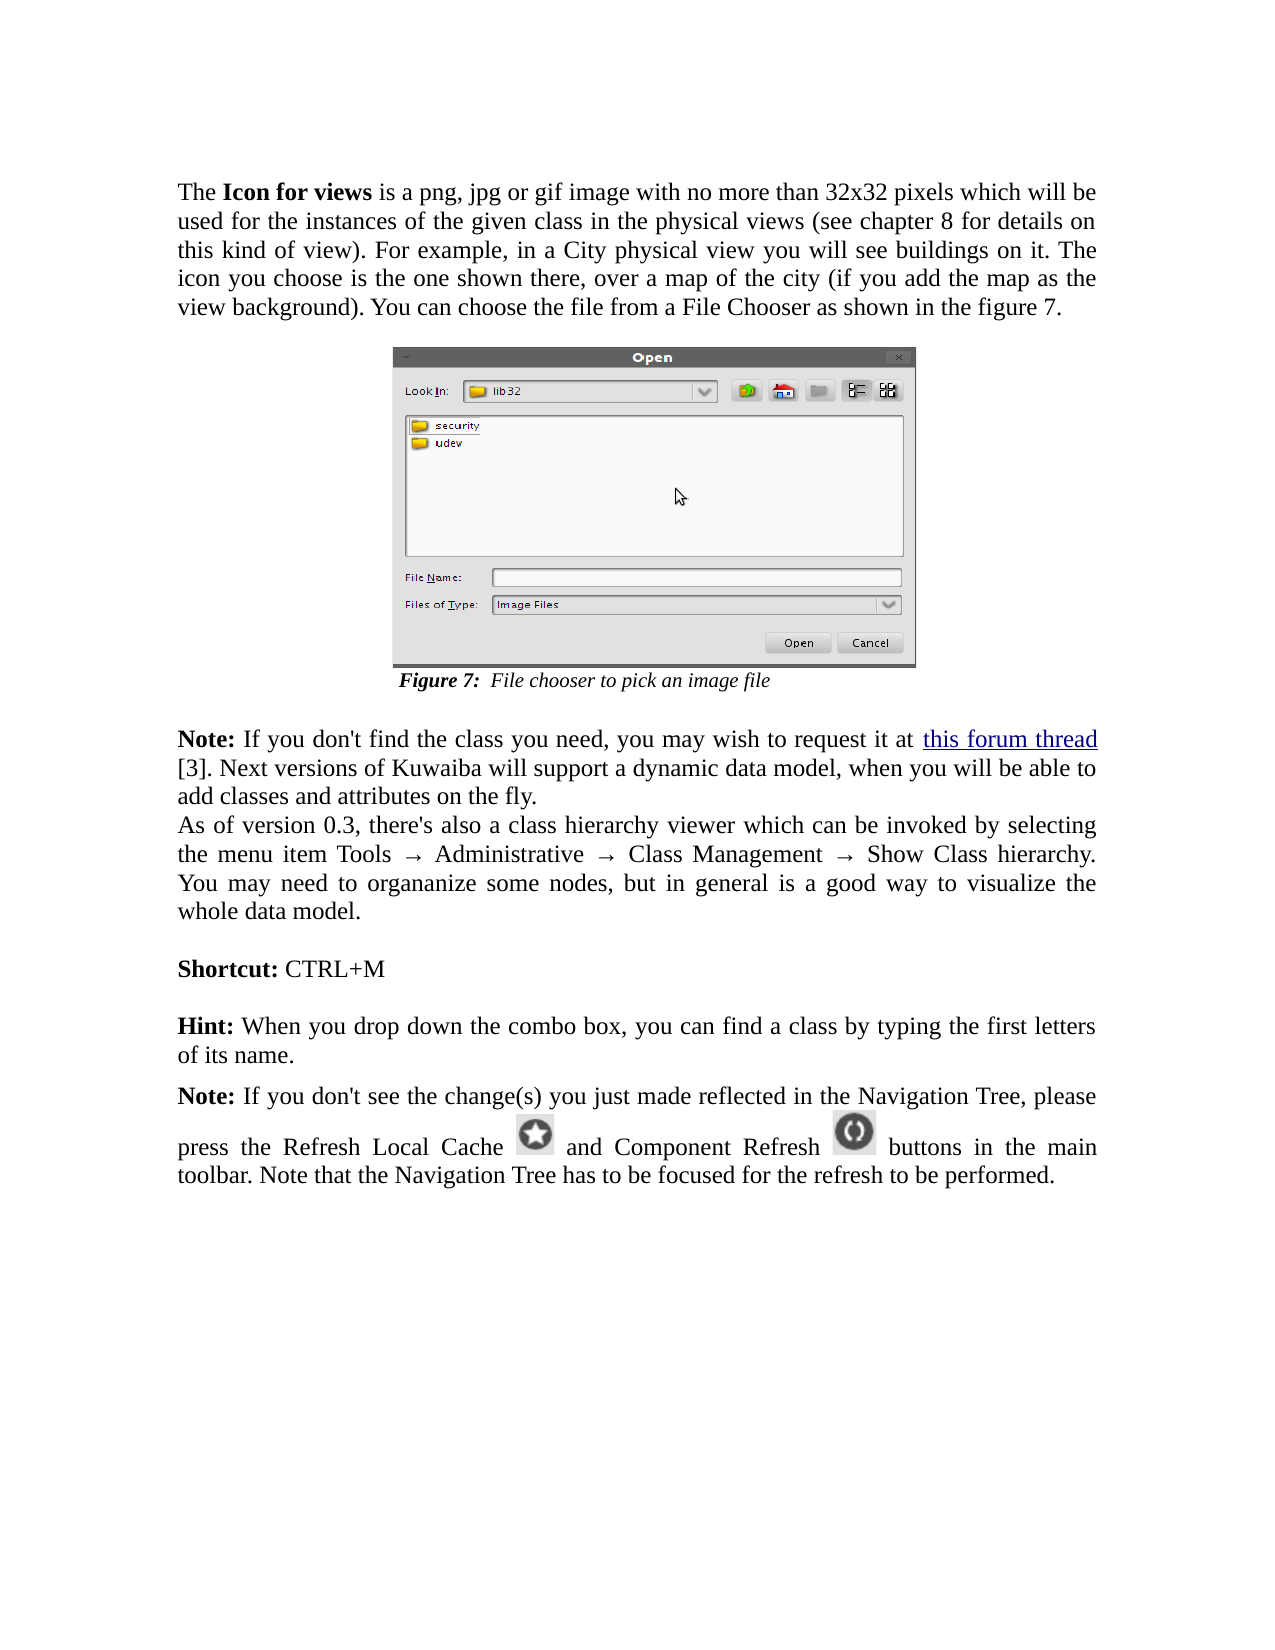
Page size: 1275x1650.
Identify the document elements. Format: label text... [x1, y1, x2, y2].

text As of version 0.3, there's also a class hierarchy viewer which can be invoked by selecting the menu item Tools → Administrative → Class Management → Show Class hierarchy. You may need to organanize some nodes, but in general is a good way to visualize the whole data model. [177, 810, 1098, 925]
picture [516, 1114, 555, 1155]
text Note: If you don't find the class you need, you may wish to request it at this forum thread [3]. Next versions of Kuwaiba will support a dynamic data model, when you will be able to add classes and attributes on the fly. [177, 724, 1098, 810]
text Shortcut: CTRL+M [177, 954, 1098, 983]
text Note: If you don't see the change(s) you just made reflected in the Navigation Tree, please press the Refresh Local Cache and Component Refresh buttons in the main toolbar. Note that the Navigation Tree has to be focused for the refresh to be performed. [177, 1081, 1098, 1189]
picture [392, 347, 917, 668]
text The Icon for views is a png, jpg or gif image with no more than 32x32 pixels which will be used for the instances of the given class in the physical views (see chapter 8 for details on this kind of view). For example, in a City physical view you will see buildings on it. The icon you choose is the one shown there, over a map of the city (if you add the map as the view background). You can choose the file from a File Chooser as shown in the figure 7. [177, 177, 1098, 321]
picture [832, 1110, 877, 1155]
list File chooser to pick an image file [398, 668, 917, 692]
text Hint: When you drop down the combo box, you can find a class by typing the first letters of its name. [177, 1011, 1098, 1069]
